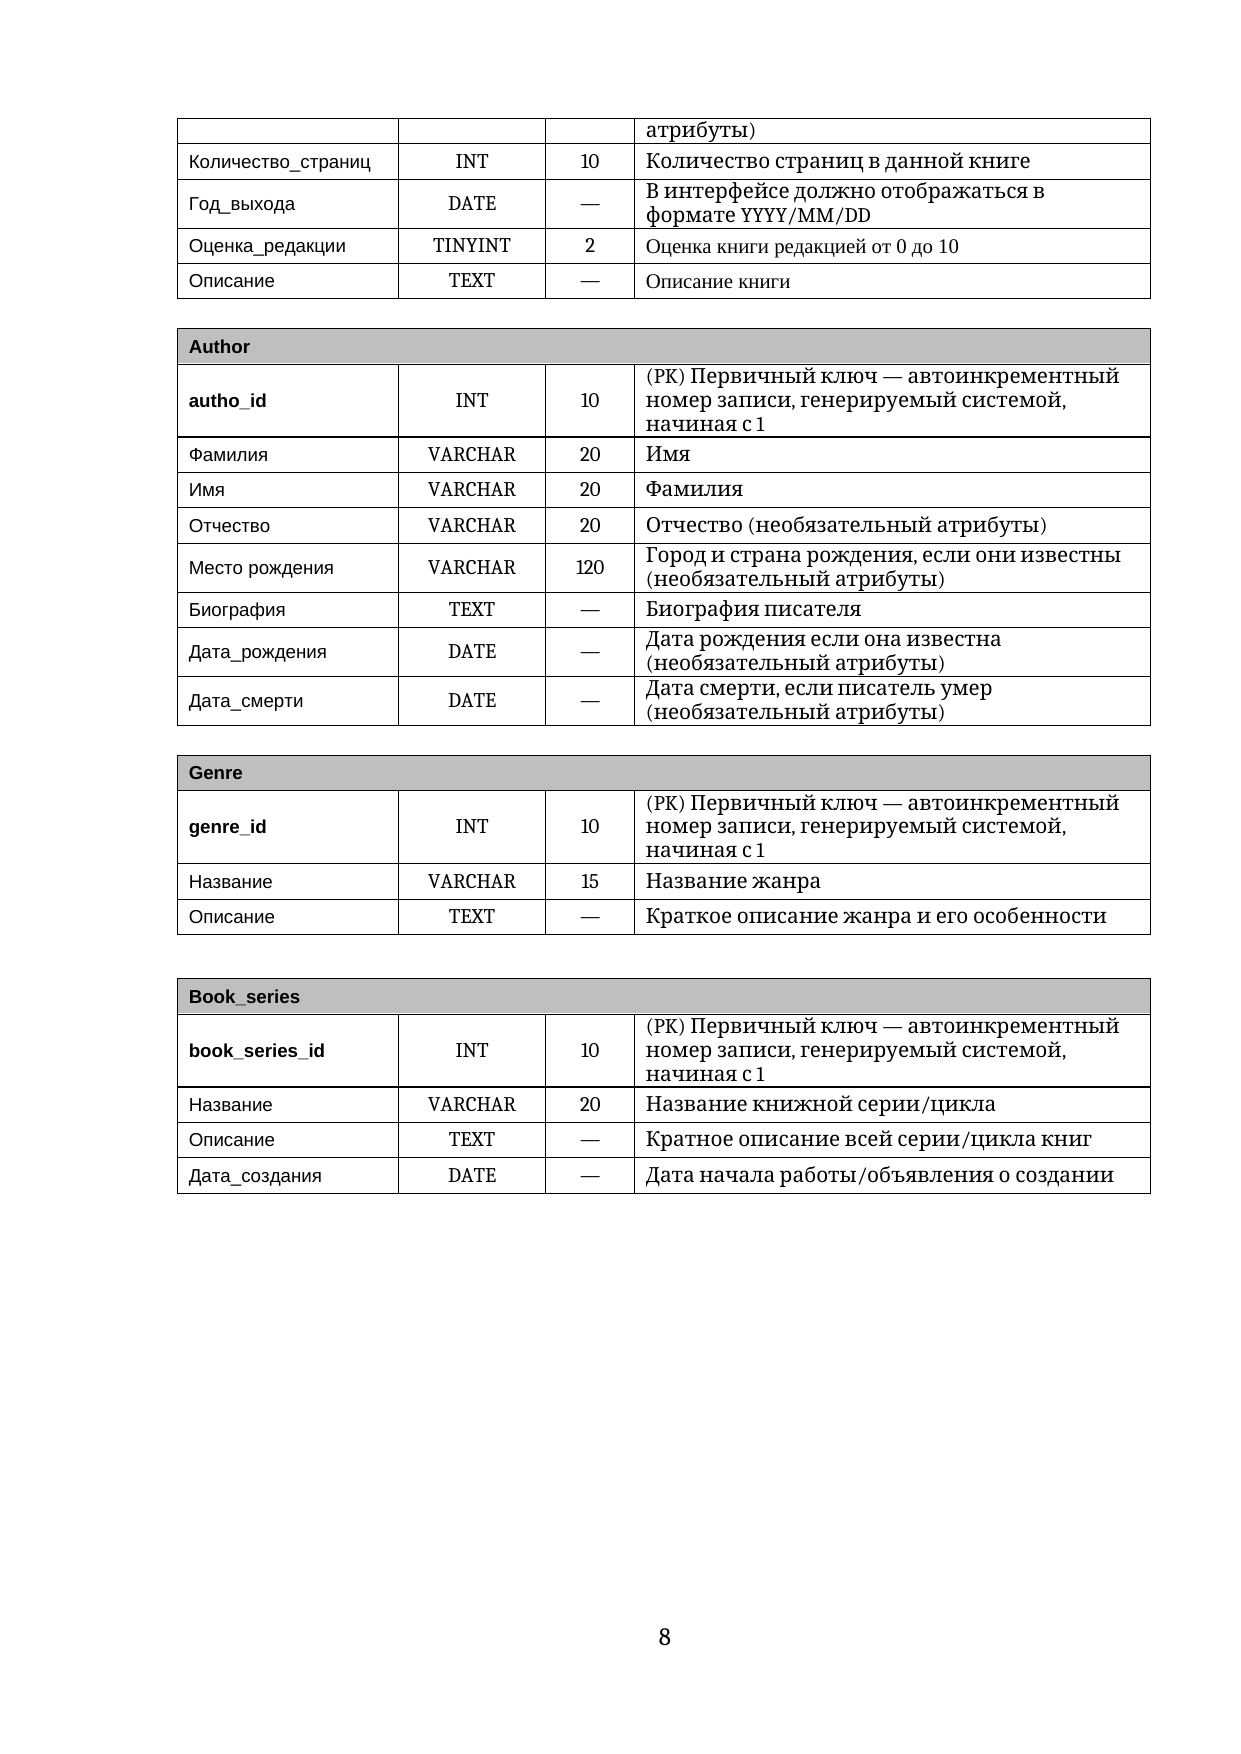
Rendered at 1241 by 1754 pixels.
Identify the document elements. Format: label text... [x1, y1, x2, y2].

table_cell [399, 119, 545, 143]
table_cell 10 [546, 791, 634, 863]
table_cell INT [399, 365, 545, 436]
table_cell [178, 119, 398, 143]
table_cell Место рождения [178, 544, 398, 592]
table_cell Оценка книги редакцией от 0 до 10 [635, 229, 1150, 263]
table_cell 10 [546, 144, 634, 178]
table_cell TEXT [399, 264, 545, 298]
table_cell Описание книги [635, 264, 1150, 298]
table_cell Название [178, 1088, 398, 1122]
table_cell Фамилия [635, 473, 1150, 507]
table_cell (PK) Первичный ключ — автоинкрементный номер записи, генерируемый системой, начиная с 1 [635, 791, 1150, 863]
table_cell [546, 119, 634, 143]
table_cell 20 [546, 1088, 634, 1122]
table_cell Имя [178, 473, 398, 507]
table_cell VARCHAR [399, 438, 545, 472]
table_cell Отчество [178, 508, 398, 543]
table_cell 2 [546, 229, 634, 263]
table_cell атрибуты) [635, 119, 1150, 143]
table_cell — [546, 264, 634, 298]
table_cell Год_выхода [178, 180, 398, 227]
table_cell Кратное описание всей серии/цикла книг [635, 1123, 1150, 1157]
table_cell 20 [546, 473, 634, 507]
table_cell 120 [546, 544, 634, 592]
table_cell Количество_страниц [178, 144, 398, 178]
table_cell 10 [546, 365, 634, 436]
table_cell genre_id [178, 791, 398, 863]
table_cell 20 [546, 438, 634, 472]
table_cell VARCHAR [399, 508, 545, 543]
table_cell — [546, 677, 634, 725]
table_cell TEXT [399, 900, 545, 934]
table_cell Краткое описание жанра и его особенности [635, 900, 1150, 934]
table_cell Дата рождения если она известна (необязательный атрибуты) [635, 628, 1150, 676]
table_cell VARCHAR [399, 473, 545, 507]
table_cell Отчество (необязательный атрибуты) [635, 508, 1150, 543]
table_cell — [546, 593, 634, 627]
table_cell В интерфейсе должно отображаться в формате YYYY/MM/DD [635, 180, 1150, 227]
table_cell TINYINT [399, 229, 545, 263]
table_cell VARCHAR [399, 1088, 545, 1122]
table_cell INT [399, 144, 545, 178]
table_cell Фамилия [178, 438, 398, 472]
table_cell Дата смерти, если писатель умер (необязательный атрибуты) [635, 677, 1150, 725]
table_cell — [546, 1123, 634, 1157]
table_cell 15 [546, 864, 634, 898]
table_cell (PK) Первичный ключ — автоинкрементный номер записи, генерируемый системой, начиная с 1 [635, 365, 1150, 436]
table_cell — [546, 628, 634, 676]
table_cell INT [399, 1015, 545, 1086]
table_cell Имя [635, 438, 1150, 472]
table_cell Описание [178, 264, 398, 298]
table_cell TEXT [399, 1123, 545, 1157]
table_cell DATE [399, 677, 545, 725]
table_cell DATE [399, 628, 545, 676]
table_cell Дата_смерти [178, 677, 398, 725]
table_cell VARCHAR [399, 544, 545, 592]
table_cell TEXT [399, 593, 545, 627]
table_cell autho_id [178, 365, 398, 436]
table_cell — [546, 1158, 634, 1193]
table_cell Название жанра [635, 864, 1150, 898]
table_cell INT [399, 791, 545, 863]
table_cell Название книжной серии/цикла [635, 1088, 1150, 1122]
table_cell — [546, 900, 634, 934]
table_cell Оценка_редакции [178, 229, 398, 263]
table_cell Название [178, 864, 398, 898]
table_cell Дата_создания [178, 1158, 398, 1193]
table_cell Описание [178, 900, 398, 934]
table_header Genre [178, 756, 1150, 790]
table_cell (PK) Первичный ключ — автоинкрементный номер записи, генерируемый системой, начиная с 1 [635, 1015, 1150, 1086]
table_cell — [546, 180, 634, 227]
table_cell Город и страна рождения, если они известны (необязательный атрибуты) [635, 544, 1150, 592]
table_cell DATE [399, 180, 545, 227]
table_cell book_series_id [178, 1015, 398, 1086]
table_cell VARCHAR [399, 864, 545, 898]
table_header Author [178, 329, 1150, 363]
table_cell Дата_рождения [178, 628, 398, 676]
table_cell Биография писателя [635, 593, 1150, 627]
table_cell 10 [546, 1015, 634, 1086]
table_cell Дата начала работы/объявления о создании [635, 1158, 1150, 1193]
table_cell Описание [178, 1123, 398, 1157]
table_cell Количество страниц в данной книге [635, 144, 1150, 178]
table_cell DATE [399, 1158, 545, 1193]
table_cell Биография [178, 593, 398, 627]
table_header Book_series [178, 979, 1150, 1013]
table_cell 20 [546, 508, 634, 543]
